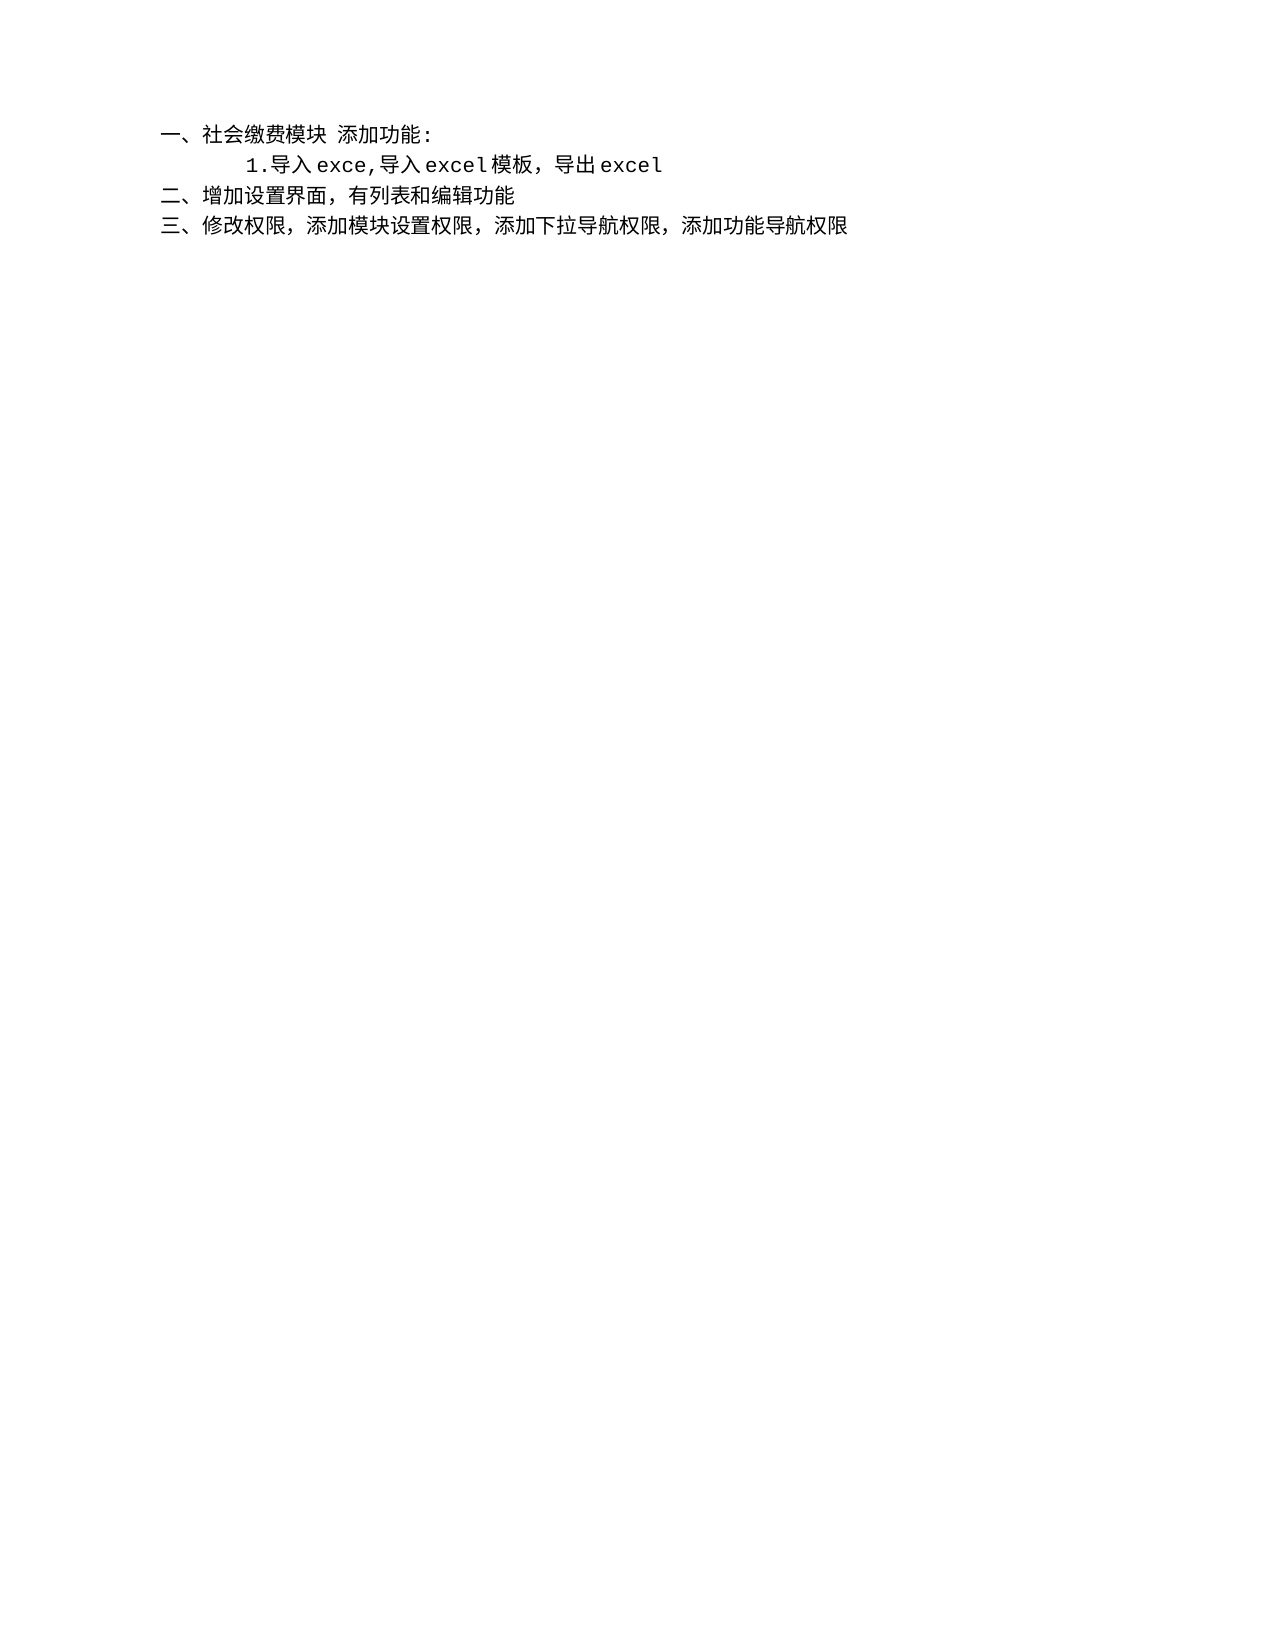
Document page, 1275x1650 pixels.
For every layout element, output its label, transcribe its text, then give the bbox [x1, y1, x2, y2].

text 1.导入exce,导入excel模板，导出excel [118, 148, 1157, 179]
text 二、增加设置界面，有列表和编辑功能 [118, 179, 1157, 209]
text 三、修改权限，添加模块设置权限，添加下拉导航权限，添加功能导航权限 [118, 209, 1157, 240]
text 一、社会缴费模块 添加功能: [118, 118, 1157, 148]
